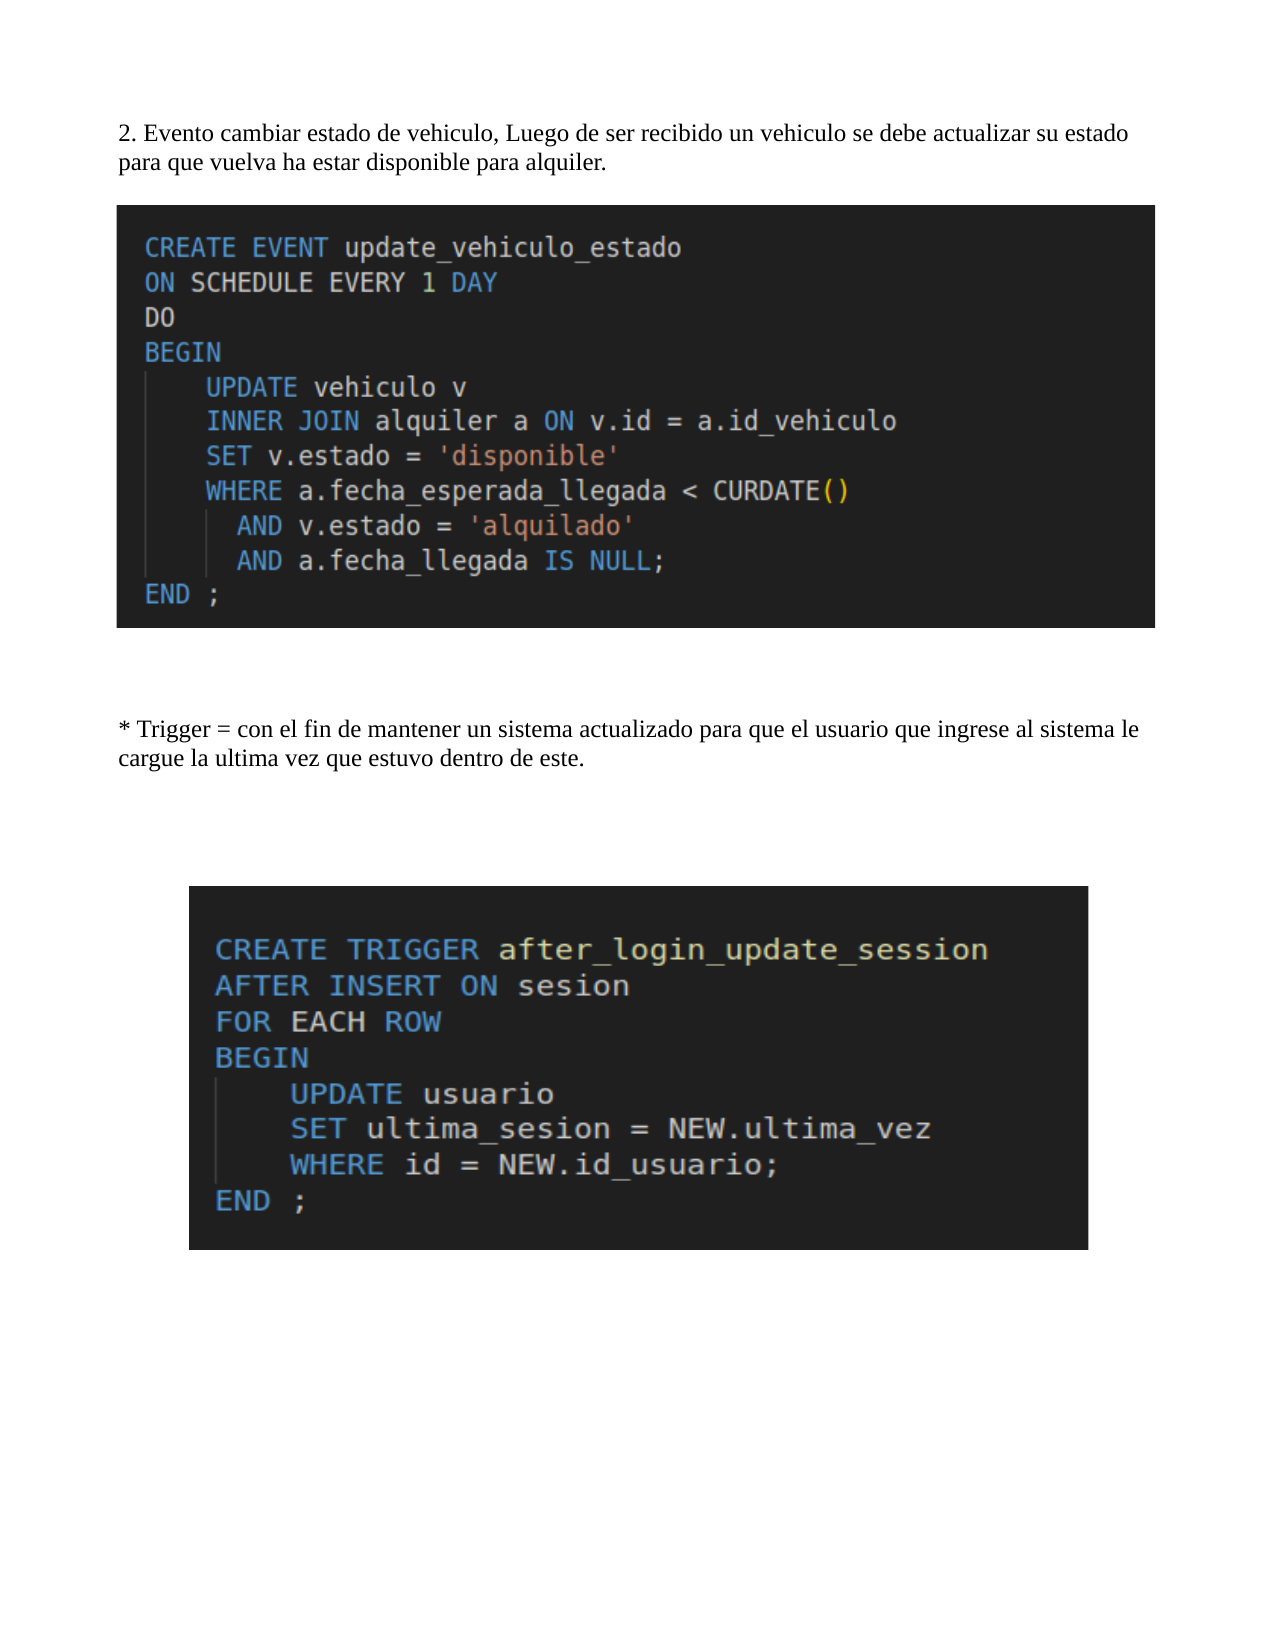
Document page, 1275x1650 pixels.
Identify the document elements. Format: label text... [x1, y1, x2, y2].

picture [116, 205, 1156, 628]
text * Trigger = con el fin de mantener un sistema actualizado para que el usuario que ingrese al sistema le cargue la ultima vez que estuvo dentro de este. [118, 714, 1157, 772]
picture [189, 886, 1089, 1250]
text 2. Evento cambiar estado de vehiculo, Luego de ser recibido un vehiculo se debe actualizar su estado para que vuelva ha estar disponible para alquiler. [118, 118, 1157, 176]
